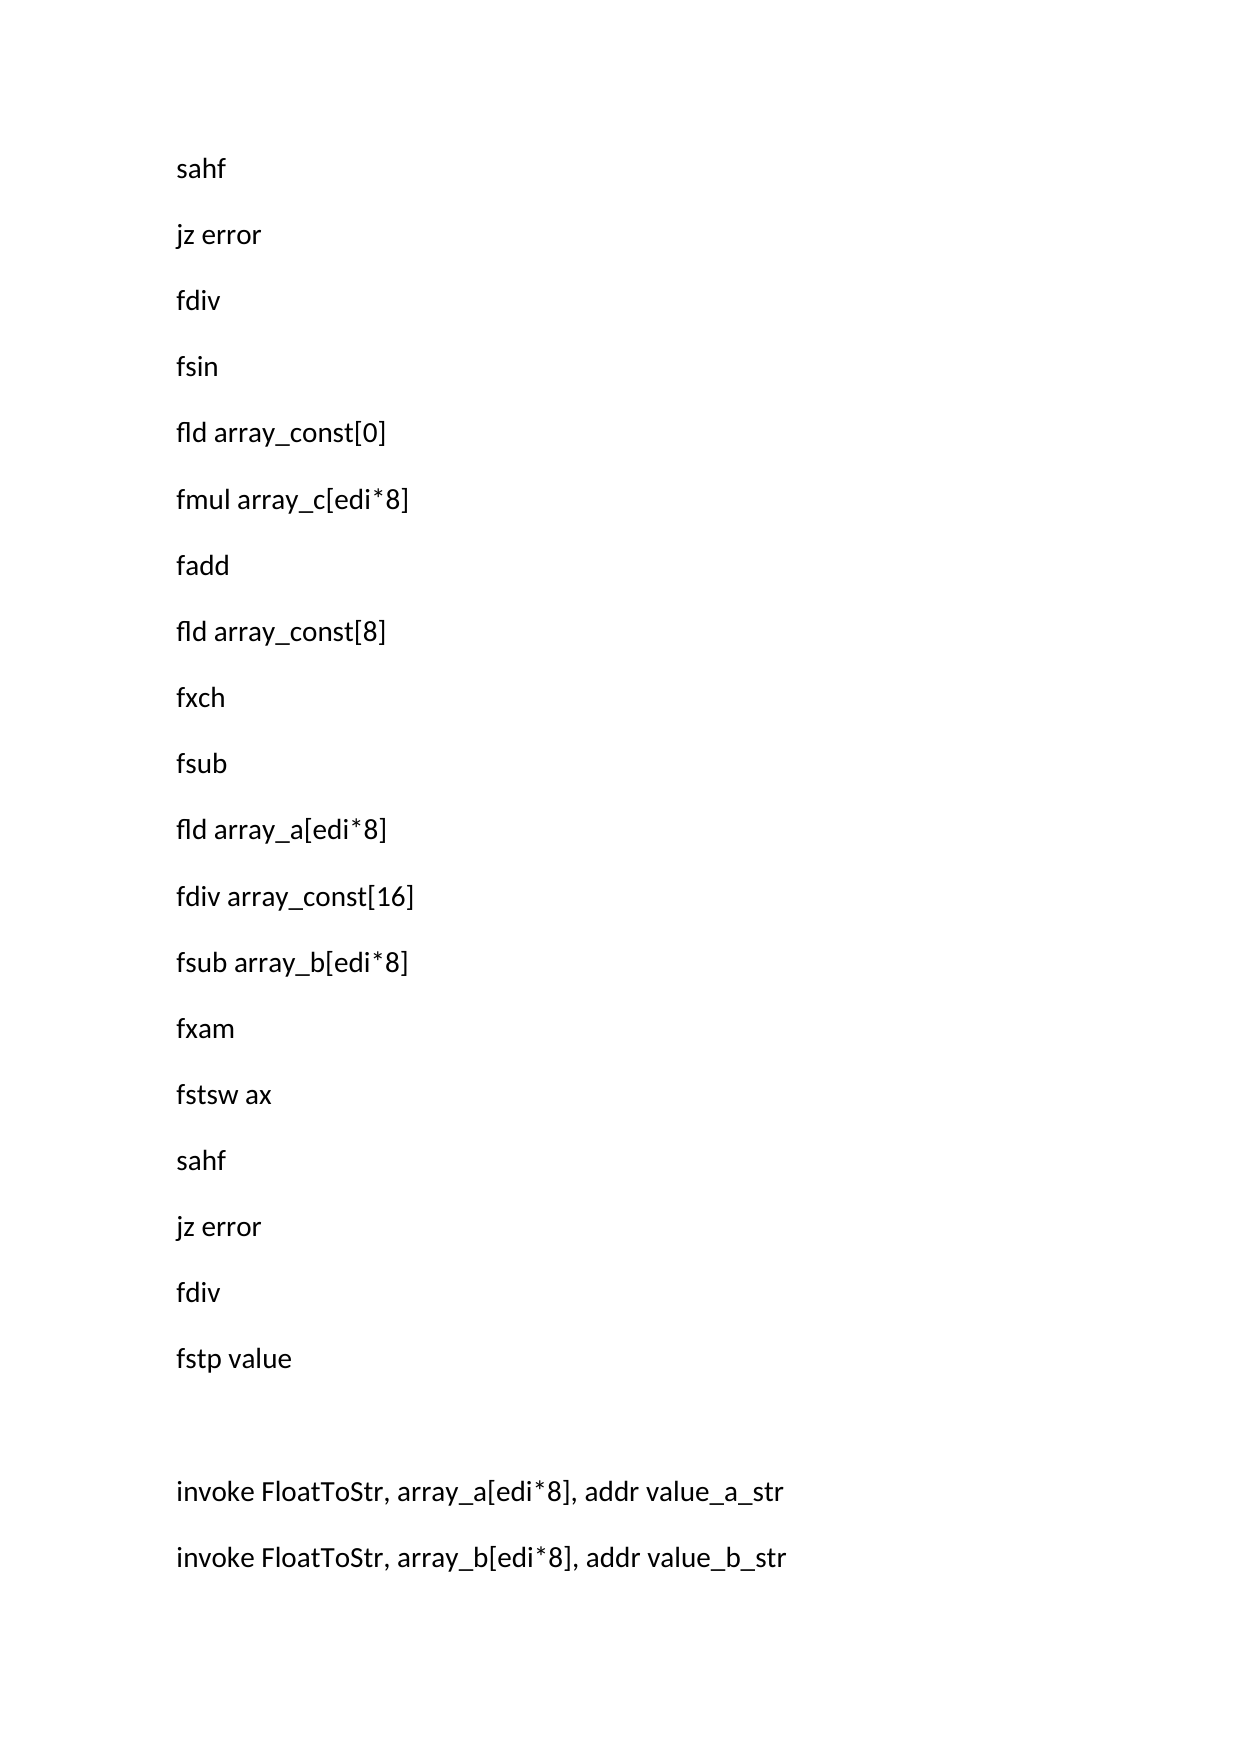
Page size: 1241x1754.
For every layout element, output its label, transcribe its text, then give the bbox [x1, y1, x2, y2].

text fstp value [150, 1341, 1090, 1376]
text sahf [150, 1142, 1090, 1178]
text fld array_const[0] [150, 414, 1090, 450]
text fld array_const[8] [150, 613, 1090, 649]
text fxam [150, 1010, 1090, 1046]
text invoke FloatToStr, array_b[edi*8], addr value_b_str [150, 1539, 1090, 1575]
text fmul array_c[edi*8] [150, 481, 1090, 516]
text fsub [150, 745, 1090, 781]
text jz error [150, 1208, 1090, 1244]
text fdiv [150, 282, 1090, 318]
text fld array_a[edi*8] [150, 811, 1090, 847]
text fsin [150, 348, 1090, 384]
text jz error [150, 216, 1090, 252]
text fxch [150, 679, 1090, 715]
text fdiv [150, 1274, 1090, 1310]
text invoke FloatToStr, array_a[edi*8], addr value_a_str [150, 1473, 1090, 1508]
text sahf [150, 150, 1090, 186]
text fsub array_b[edi*8] [150, 944, 1090, 979]
text fdiv array_const[16] [150, 878, 1090, 913]
text fstsw ax [150, 1076, 1090, 1112]
text fadd [150, 547, 1090, 582]
